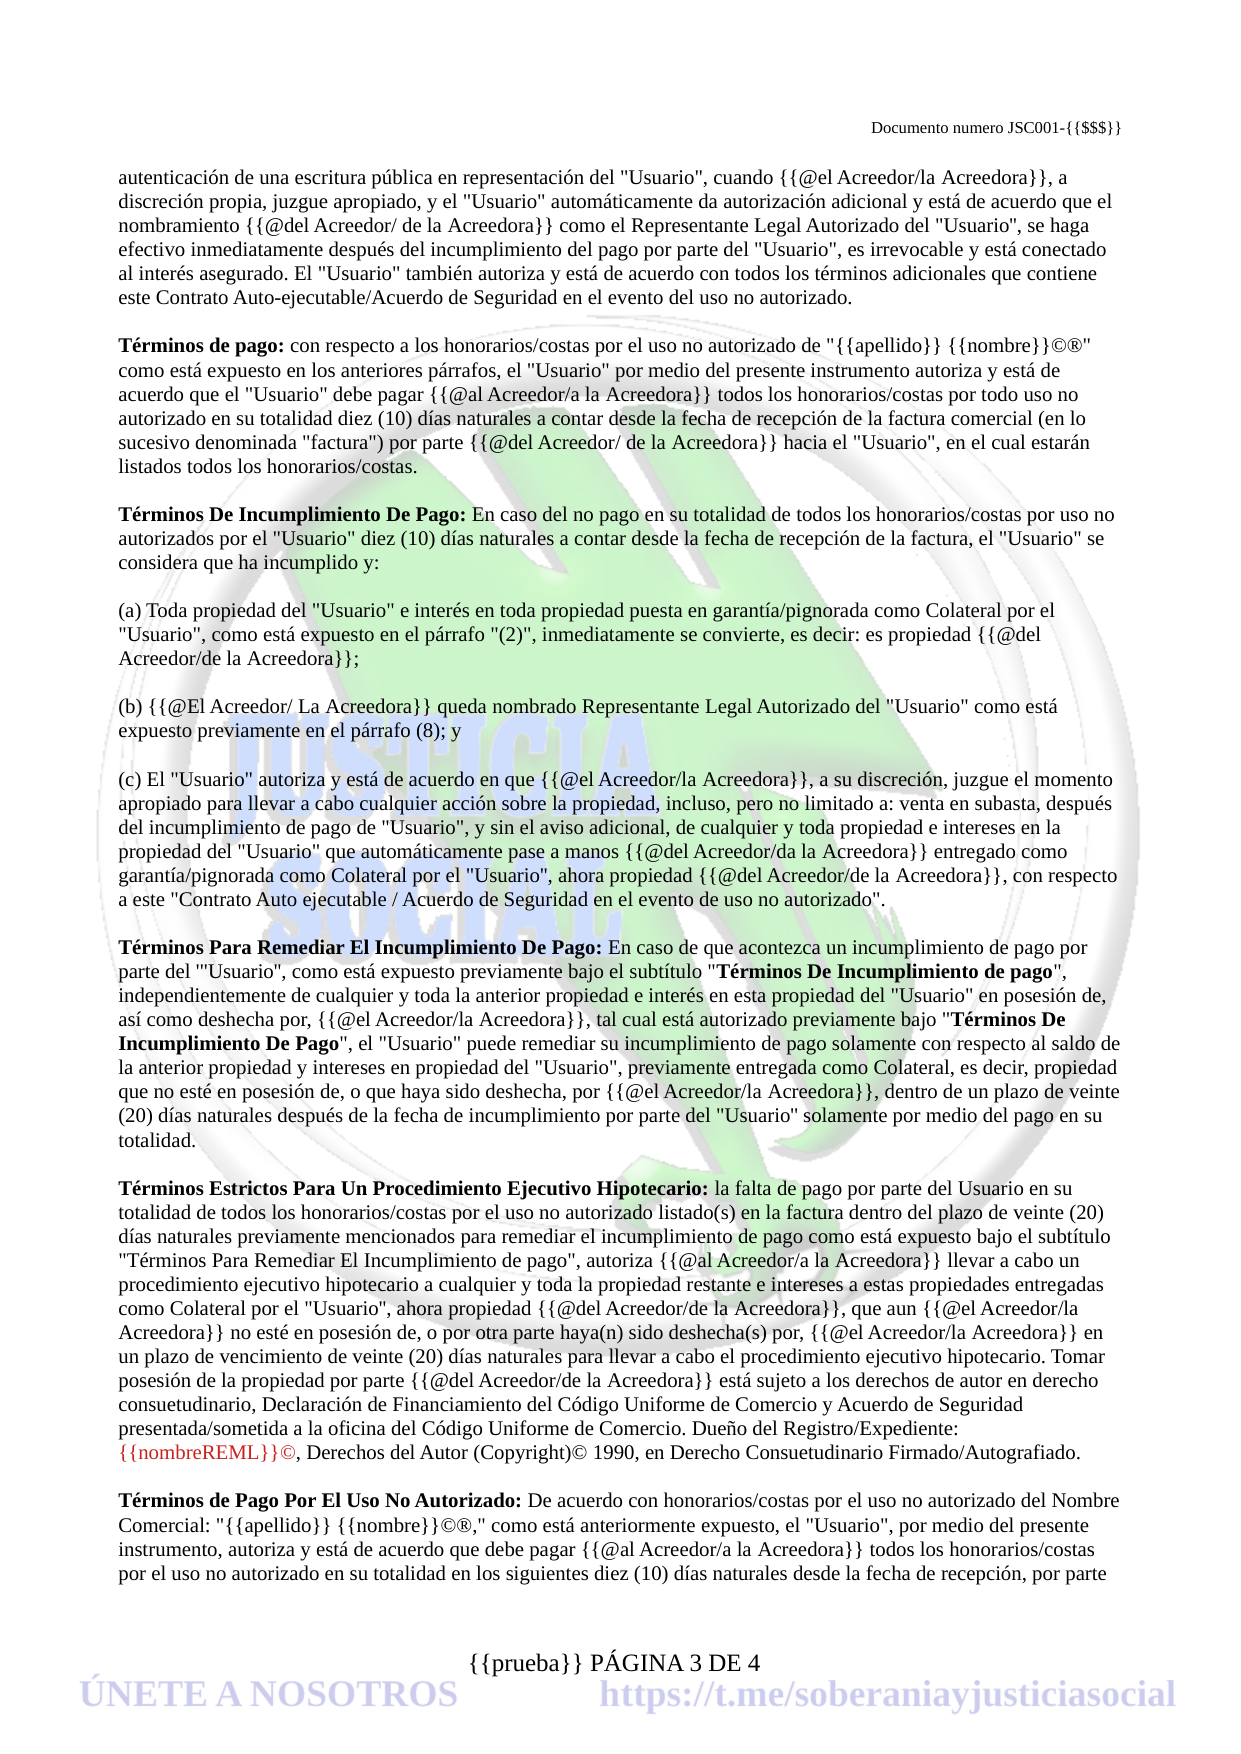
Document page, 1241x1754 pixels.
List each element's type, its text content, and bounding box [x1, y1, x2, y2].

text (b) {{@El Acreedor/ La Acreedora}} queda nombrado Representante Legal Autorizado del "Usuario" como está expuesto previamente en el párrafo (8); y [118, 694, 1122, 742]
text (a) Toda propiedad del "Usuario" e interés en toda propiedad puesta en garantía/pignorada como Colateral por el "Usuario", como está expuesto en el párrafo "(2)", inmediatamente se convierte, es decir: es propiedad {{@del Acreedor/de la Acreedora}}; [118, 598, 1122, 670]
text Términos Para Remediar El Incumplimiento De Pago: En caso de que acontezca un incumplimiento de pago por parte del '"Usuario'', como está expuesto previamente bajo el subtítulo "Términos De Incumplimiento de pago", independientemente de cualquier y toda la anterior propiedad e interés en esta propiedad del "Usuario" en posesión de, así como deshecha por, {{@el Acreedor/la Acreedora}}, tal cual está autorizado previamente bajo "Términos De Incumplimiento De Pago", el "Usuario" puede remediar su incumplimiento de pago solamente con respecto al saldo de la anterior propiedad y intereses en propiedad del "Usuario", previamente entregada como Colateral, es decir, propiedad que no esté en posesión de, o que haya sido deshecha, por {{@el Acreedor/la Acreedora}}, dentro de un plazo de veinte (20) días naturales después de la fecha de incumplimiento por parte del "Usuario'' solamente por medio del pago en su totalidad. [118, 935, 1122, 1152]
text autenticación de una escritura pública en representación del "Usuario", cuando {{@el Acreedor/la Acreedora}}, a discreción propia, juzgue apropiado, y el "Usuario" automáticamente da autorización adicional y está de acuerdo que el nombramiento {{@del Acreedor/ de la Acreedora}} como el Representante Legal Autorizado del "Usuario'', se haga efectivo inmediatamente después del incumplimiento del pago por parte del "Usuario", es irrevocable y está conectado al interés asegurado. El "Usuario" también autoriza y está de acuerdo con todos los términos adicionales que contiene este Contrato Auto-ejecutable/Acuerdo de Seguridad en el evento del uso no autorizado. [118, 165, 1122, 309]
text Términos de pago: con respecto a los honorarios/costas por el uso no autorizado de "{{apellido}} {{nombre}}©®" como está expuesto en los anteriores párrafos, el "Usuario" por medio del presente instrumento autoriza y está de acuerdo que el "Usuario" debe pagar {{@al Acreedor/a la Acreedora}} todos los honorarios/costas por todo uso no autorizado en su totalidad diez (10) días naturales a contar desde la fecha de recepción de la factura comercial (en lo sucesivo denominada "factura") por parte {{@del Acreedor/ de la Acreedora}} hacia el "Usuario", en el cual estarán listados todos los honorarios/costas. [118, 333, 1122, 478]
text Términos de Pago Por El Uso No Autorizado: De acuerdo con honorarios/costas por el uso no autorizado del Nombre Comercial: "{{apellido}} {{nombre}}©®," como está anteriormente expuesto, el "Usuario", por medio del presente instrumento, autoriza y está de acuerdo que debe pagar {{@al Acreedor/a la Acreedora}} todos los honorarios/costas por el uso no autorizado en su totalidad en los siguientes diez (10) días naturales desde la fecha de recepción, por parte [118, 1488, 1122, 1585]
text (c) El "Usuario" autoriza y está de acuerdo en que {{@el Acreedor/la Acreedora}}, a su discreción, juzgue el momento apropiado para llevar a cabo cualquier acción sobre la propiedad, incluso, pero no limitado a: venta en subasta, después del incumplimiento de pago de "Usuario", y sin el aviso adicional, de cualquier y toda propiedad e intereses en la propiedad del "Usuario" que automáticamente pase a manos {{@del Acreedor/da la Acreedora}} entregado como garantía/pignorada como Colateral por el "Usuario'', ahora propiedad {{@del Acreedor/de la Acreedora}}, con respecto a este "Contrato Auto ejecutable / Acuerdo de Seguridad en el evento de uso no autorizado". [118, 767, 1122, 911]
text Términos Estrictos Para Un Procedimiento Ejecutivo Hipotecario: la falta de pago por parte del Usuario en su totalidad de todos los honorarios/costas por el uso no autorizado listado(s) en la factura dentro del plazo de veinte (20) días naturales previamente mencionados para remediar el incumplimiento de pago como está expuesto bajo el subtítulo "Términos Para Remediar El Incumplimiento de pago", autoriza {{@al Acreedor/a la Acreedora}} llevar a cabo un procedimiento ejecutivo hipotecario a cualquier y toda la propiedad restante e intereses a estas propiedades entregadas como Colateral por el "Usuario'', ahora propiedad {{@del Acreedor/de la Acreedora}}, que aun {{@el Acreedor/la Acreedora}} no esté en posesión de, o por otra parte haya(n) sido deshecha(s) por, {{@el Acreedor/la Acreedora}} en un plazo de vencimiento de veinte (20) días naturales para llevar a cabo el procedimiento ejecutivo hipotecario. Tomar posesión de la propiedad por parte {{@del Acreedor/de la Acreedora}} está sujeto a los derechos de autor en derecho consuetudinario, Declaración de Financiamiento del Código Uniforme de Comercio y Acuerdo de Seguridad presentada/sometida a la oficina del Código Uniforme de Comercio. Dueño del Registro/Expediente: {{nombreREML}}©, Derechos del Autor (Copyright)© 1990, en Derecho Consuetudinario Firmado/Autografiado. [118, 1176, 1122, 1464]
text Términos De Incumplimiento De Pago: En caso del no pago en su totalidad de todos los honorarios/costas por uso no autorizados por el "Usuario" diez (10) días naturales a contar desde la fecha de recepción de la factura, el "Usuario" se considera que ha incumplido y: [118, 502, 1122, 574]
